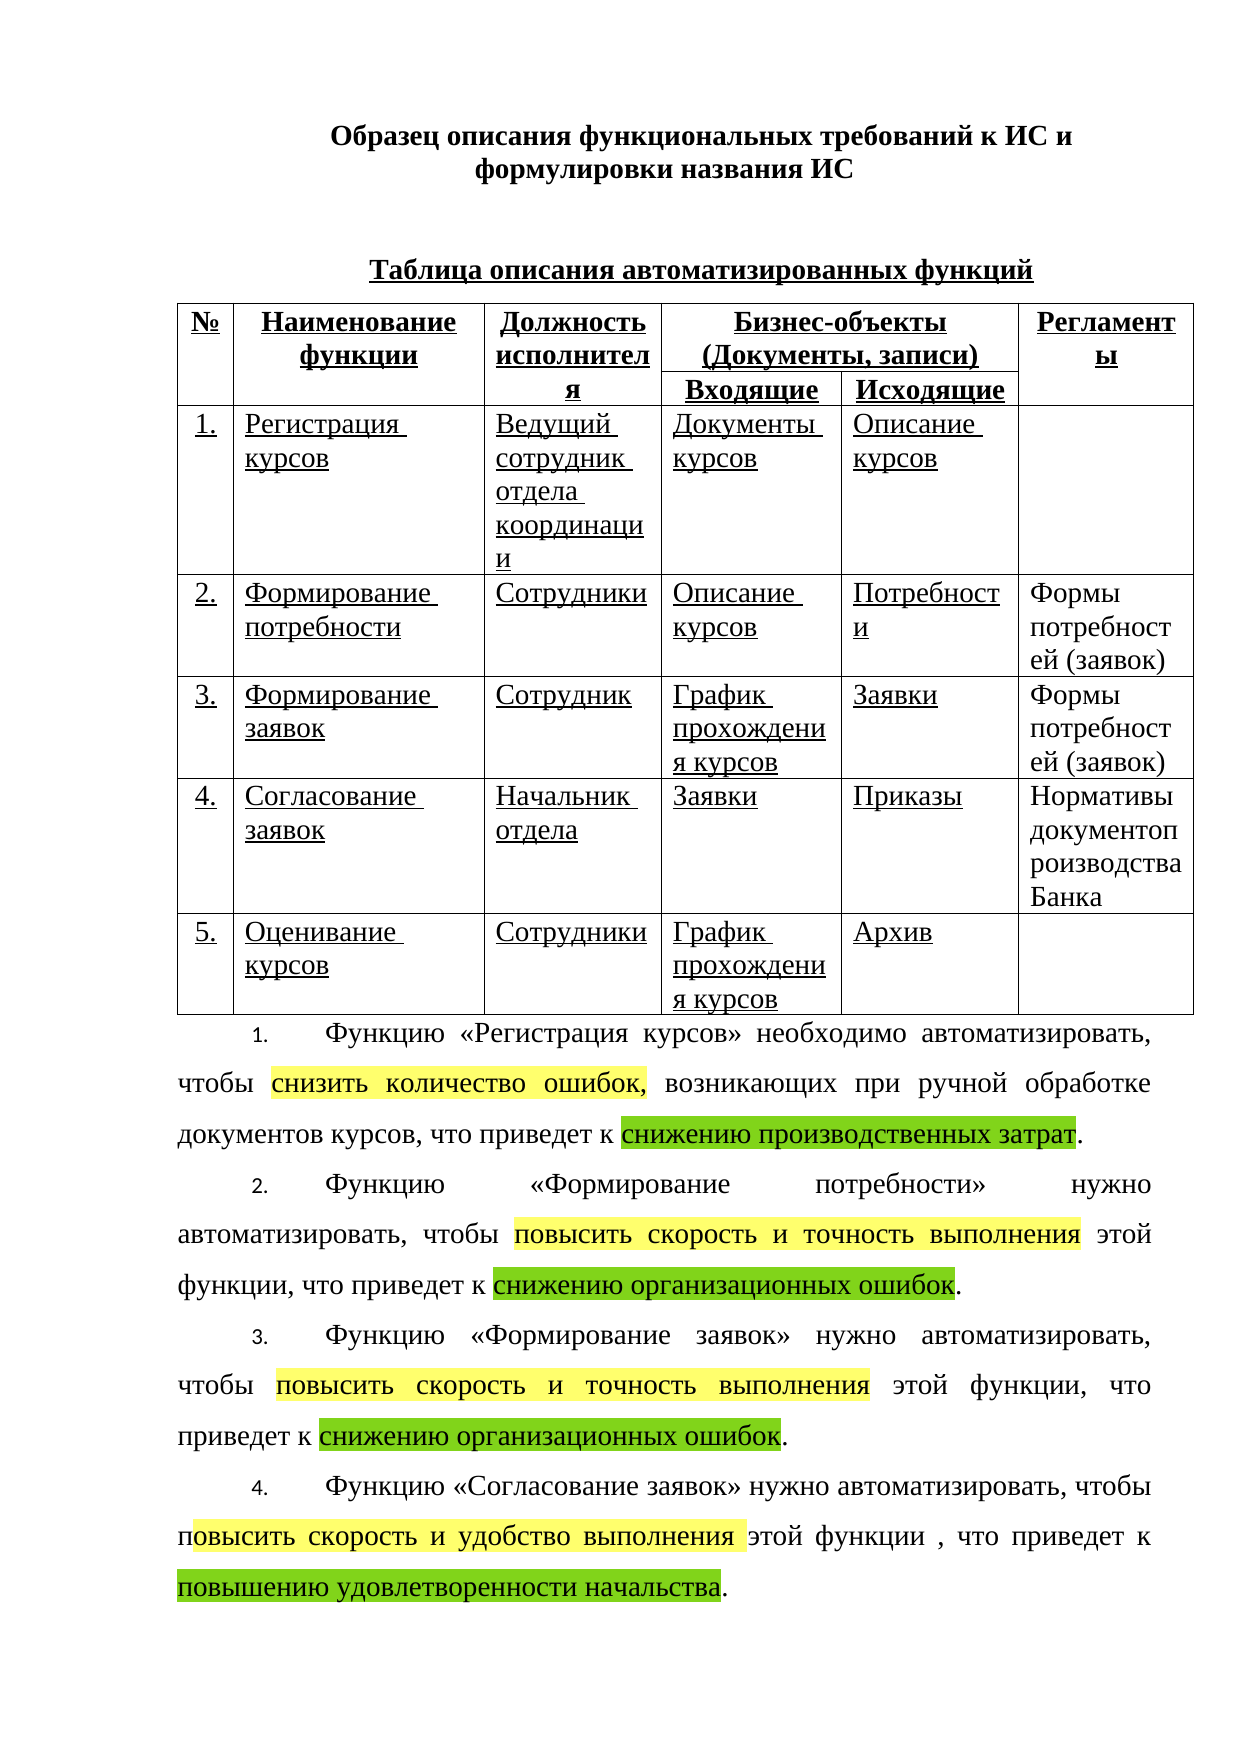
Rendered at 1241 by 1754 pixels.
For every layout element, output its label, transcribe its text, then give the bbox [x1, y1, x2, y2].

table_cell Регистрация курсов [234, 406, 484, 574]
table_cell 2. [178, 575, 233, 676]
table_cell Сотрудники [485, 914, 661, 1014]
list Функцию «Согласование заявок» нужно автоматизировать, чтобы повысить скорость и удобство выполнения этой функции , что приведет к повышению удовлетворенности начальства. [177, 1468, 1152, 1602]
table_cell Исходящие [842, 372, 1018, 405]
table_cell Формы потребностей (заявок) [1019, 677, 1193, 777]
table_cell Нормативы документопроизводства Банка [1019, 779, 1193, 913]
table_cell Формирование потребности [234, 575, 484, 676]
table_header Регламенты [1019, 304, 1193, 405]
table_cell [1019, 406, 1193, 574]
table_cell Формы потребностей (заявок) [1019, 575, 1193, 676]
table_cell Сотрудник [485, 677, 661, 777]
table_cell Формирование заявок [234, 677, 484, 777]
table_cell График прохождения курсов [662, 677, 841, 777]
list Функцию «Формирование заявок» нужно автоматизировать, чтобы повысить скорость и точность выполнения этой функции, что приведет к снижению организационных ошибок. [177, 1317, 1152, 1451]
table_cell Описание курсов [662, 575, 841, 676]
table_cell 5. [178, 914, 233, 1014]
subtitle Таблица описания автоматизированных функций [177, 252, 1152, 286]
table_cell Начальник отдела [485, 779, 661, 913]
table_cell Архив [842, 914, 1018, 1014]
table_cell 3. [178, 677, 233, 777]
list Функцию «Формирование потребности» нужно автоматизировать, чтобы повысить скорость и точность выполнения этой функции, что приведет к снижению организационных ошибок. [177, 1166, 1152, 1300]
table_cell Согласование заявок [234, 779, 484, 913]
subtitle Образец описания функциональных требований к ИС и формулировки названия ИС [177, 118, 1152, 185]
table_cell Приказы [842, 779, 1018, 913]
table_cell Описание курсов [842, 406, 1018, 574]
table_header Бизнес-объекты (Документы, записи) [662, 304, 1018, 371]
table_header Должность исполнителя [485, 304, 661, 405]
table_cell Заявки [842, 677, 1018, 777]
table_cell [1019, 914, 1193, 1014]
table_cell Сотрудники [485, 575, 661, 676]
table_cell 4. [178, 779, 233, 913]
table_cell График прохождения курсов [662, 914, 841, 1014]
table_cell Потребности [842, 575, 1018, 676]
table_header № [178, 304, 233, 405]
table_cell Документы курсов [662, 406, 841, 574]
table_header Наименование функции [234, 304, 484, 405]
table_cell Входящие [662, 372, 841, 405]
table_cell Заявки [662, 779, 841, 913]
table_cell Оценивание курсов [234, 914, 484, 1014]
list Функцию «Регистрация курсов» необходимо автоматизировать, чтобы снизить количество ошибок, возникающих при ручной обработке документов курсов, что приведет к снижению производственных затрат. [177, 1015, 1152, 1149]
table_cell Ведущий сотрудник отдела координации [485, 406, 661, 574]
table_cell 1. [178, 406, 233, 574]
